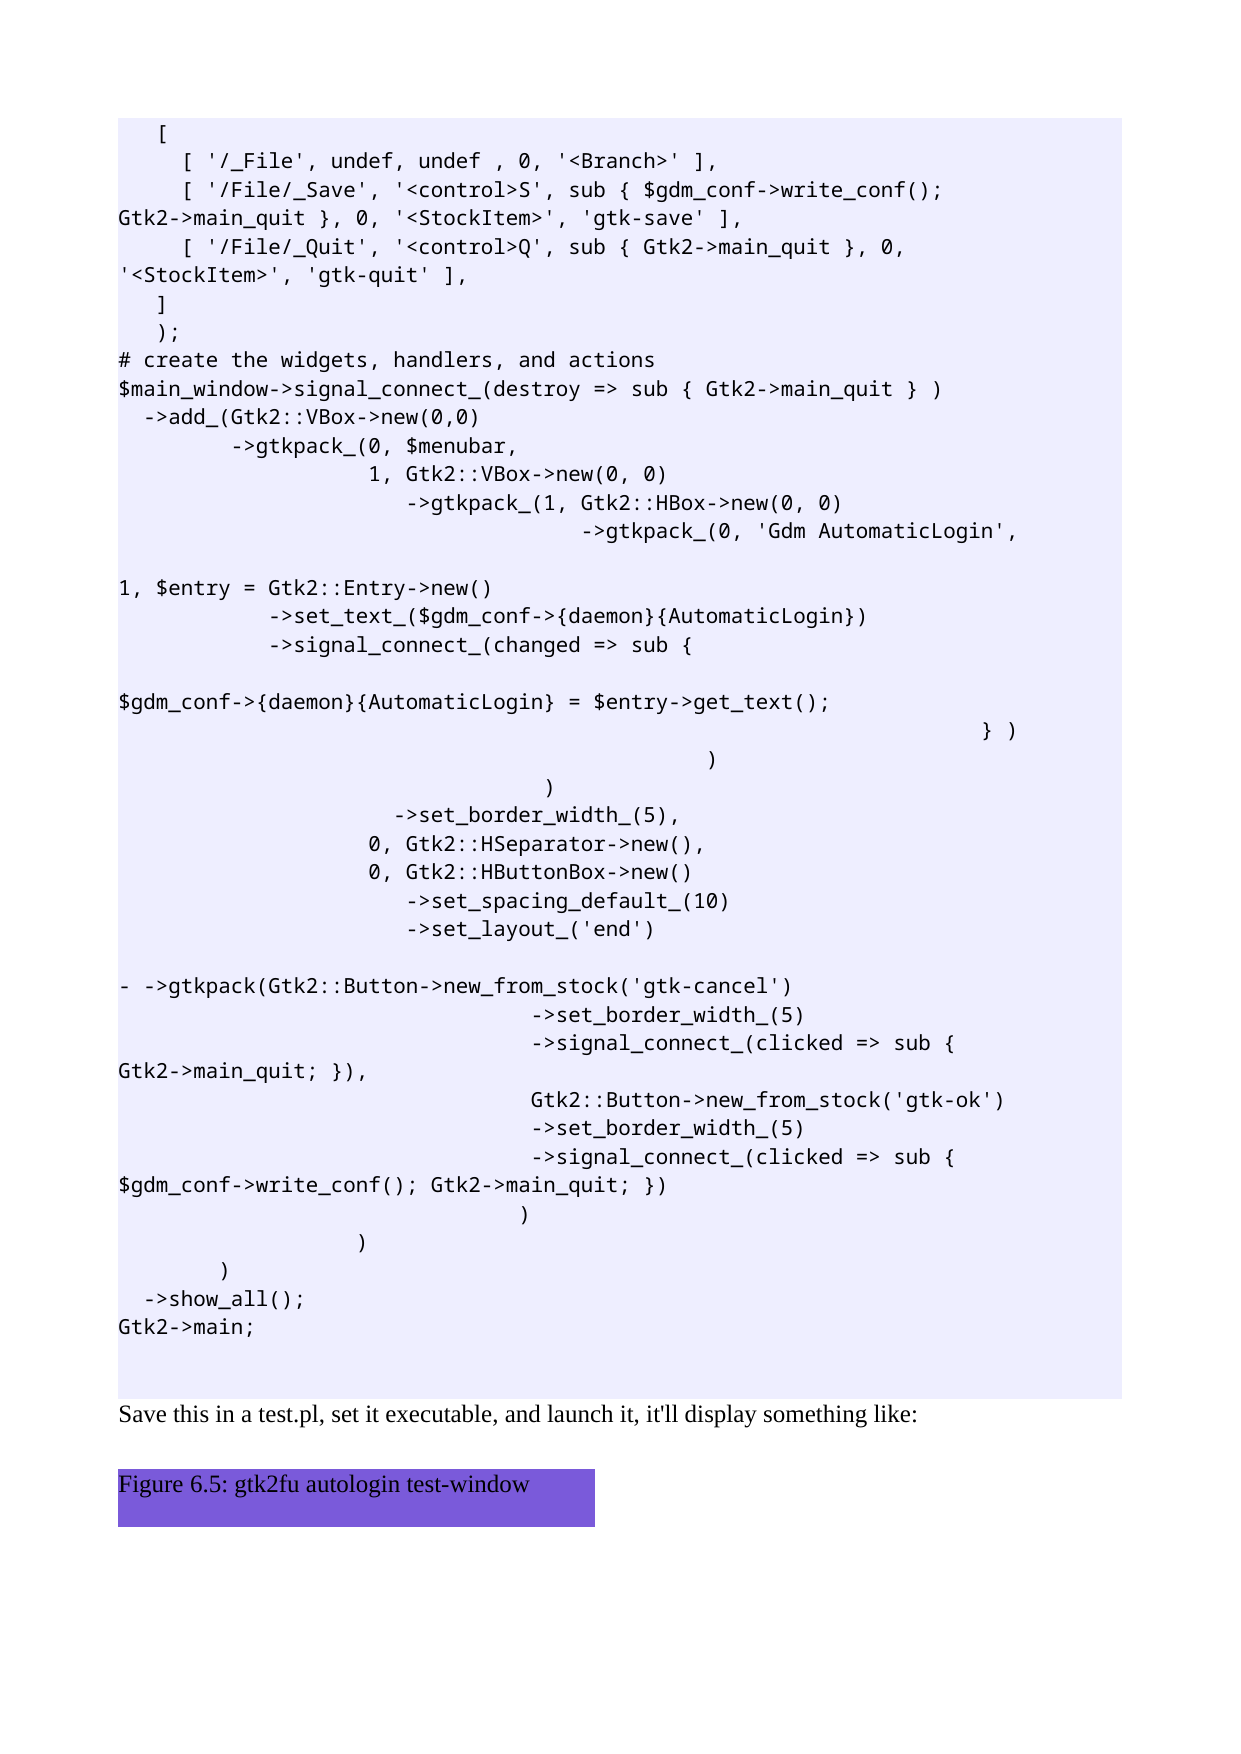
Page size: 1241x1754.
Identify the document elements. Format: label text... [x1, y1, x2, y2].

table_cell [ [ '/_File', undef, undef , 0, '<Branch>' ], [ '/File/_Save', '<control>S', sub { $gdm_conf->write_conf(); Gtk2->main_quit }, 0, '<StockItem>', 'gtk-save' ], [ '/File/_Quit', '<control>Q', sub { Gtk2->main_quit }, 0, '<StockItem>', 'gtk-quit' ], ] ); # create the widgets, handlers, and actions $main_window->signal_connect_(destroy => sub { Gtk2->main_quit } ) ->add_(Gtk2::VBox->new(0,0) ->gtkpack_(0, $menubar, 1, Gtk2::VBox->new(0, 0) ->gtkpack_(1, Gtk2::HBox->new(0, 0) ->gtkpack_(0, 'Gdm AutomaticLogin', 1, $entry = Gtk2::Entry->new() ->set_text_($gdm_conf->{daemon}{AutomaticLogin}) ->signal_connect_(changed => sub { $gdm_conf->{daemon}{AutomaticLogin} = $entry->get_text(); } ) ) ) ->set_border_width_(5), 0, Gtk2::HSeparator->new(), 0, Gtk2::HButtonBox->new() ->set_spacing_default_(10) ->set_layout_('end') - ->gtkpack(Gtk2::Button->new_from_stock('gtk-cancel') ->set_border_width_(5) ->signal_connect_(clicked => sub { Gtk2->main_quit; }), Gtk2::Button->new_from_stock('gtk-ok') ->set_border_width_(5) ->signal_connect_(clicked => sub { $gdm_conf->write_conf(); Gtk2->main_quit; }) ) ) ) ->show_all(); Gtk2->main; [118, 118, 1122, 1399]
text Save this in a test.pl, set it executable, and launch it, it'll display something like: [118, 1399, 1122, 1428]
table_header Figure 6.5: gtk2fu autologin test-window [118, 1469, 595, 1527]
